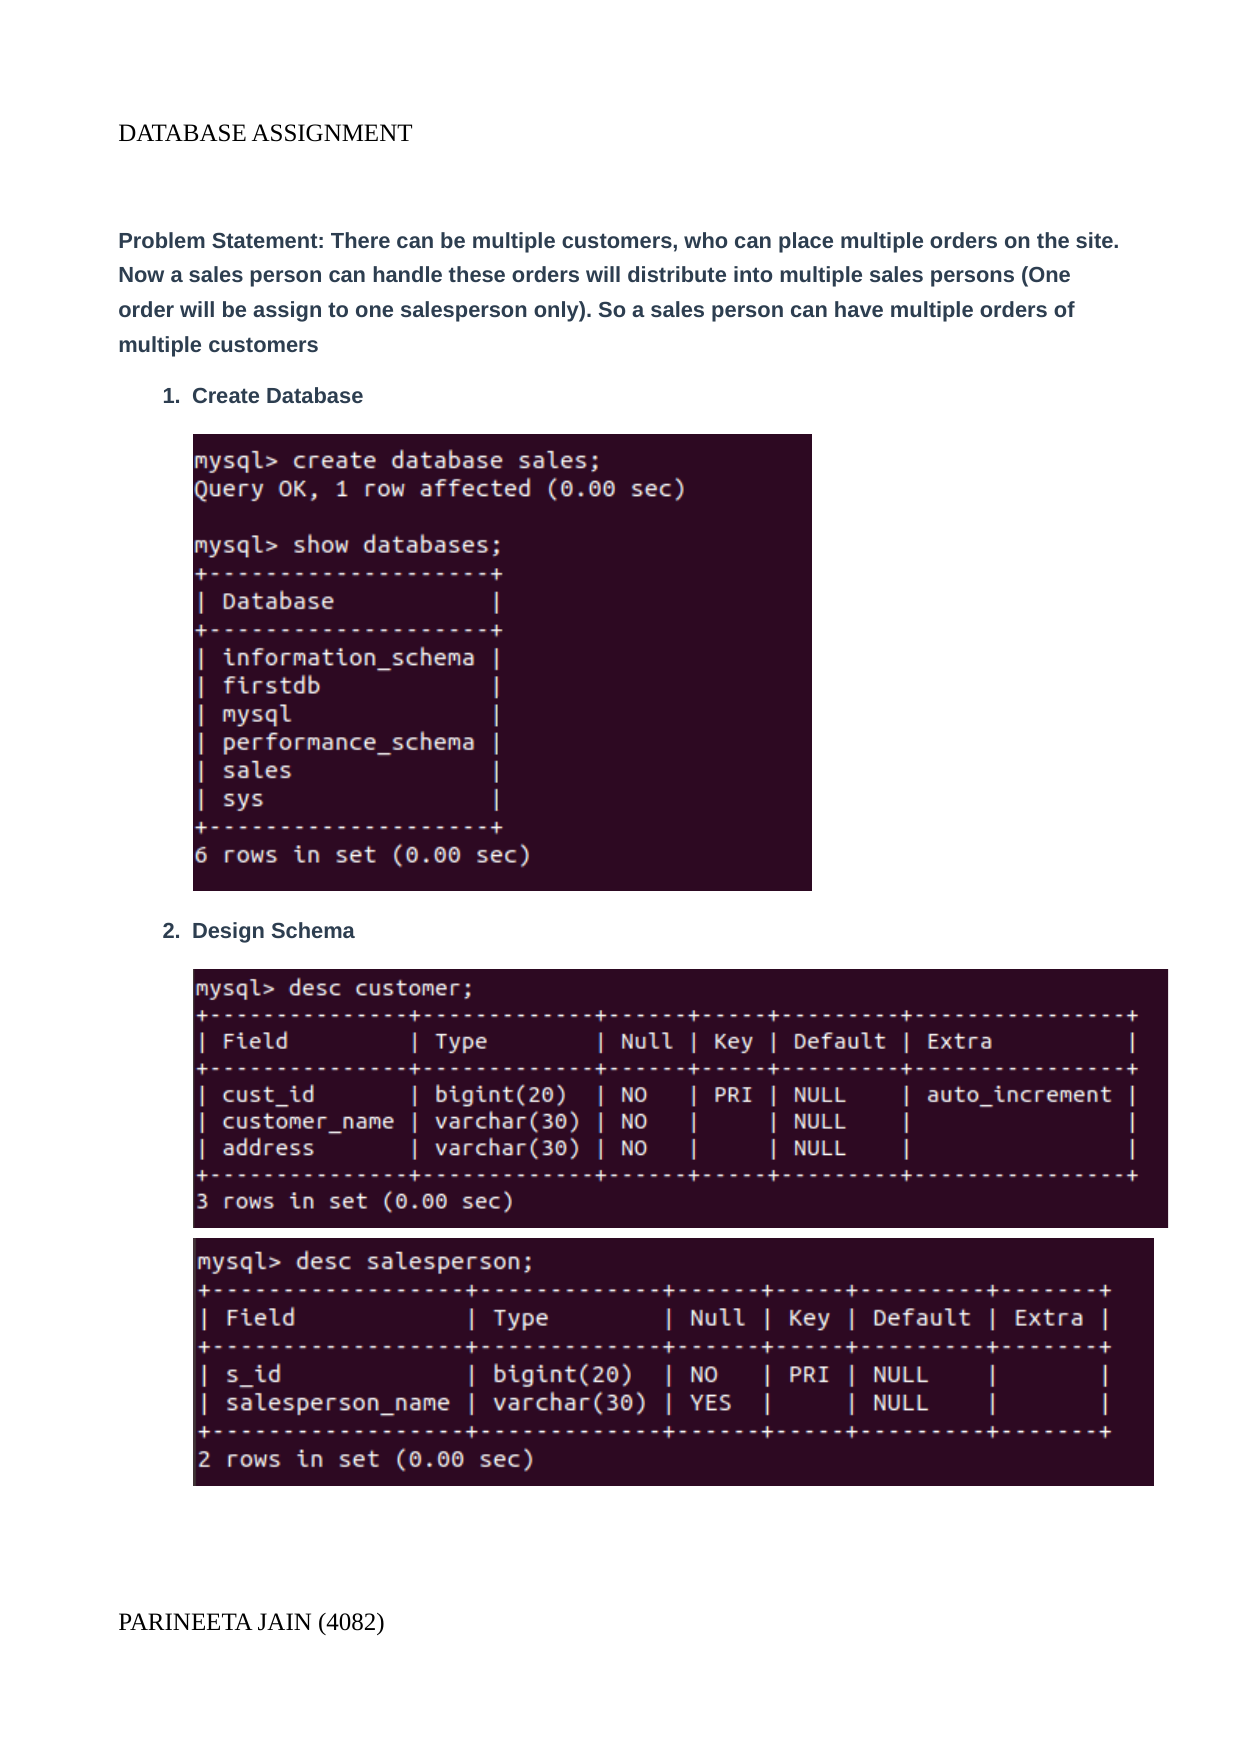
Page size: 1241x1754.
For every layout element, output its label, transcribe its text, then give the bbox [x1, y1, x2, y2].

text Problem Statement: There can be multiple customers, who can place multiple orders on the site. Now a sales person can handle these orders will distribute into multiple sales persons (One order will be assign to one salesperson only). So a sales person can have multiple orders of multiple customers [118, 228, 1122, 357]
picture [193, 434, 812, 891]
picture [193, 1238, 1154, 1486]
list Design Schema [162, 918, 1122, 943]
list Create Database [162, 383, 1122, 408]
picture [193, 969, 1169, 1228]
